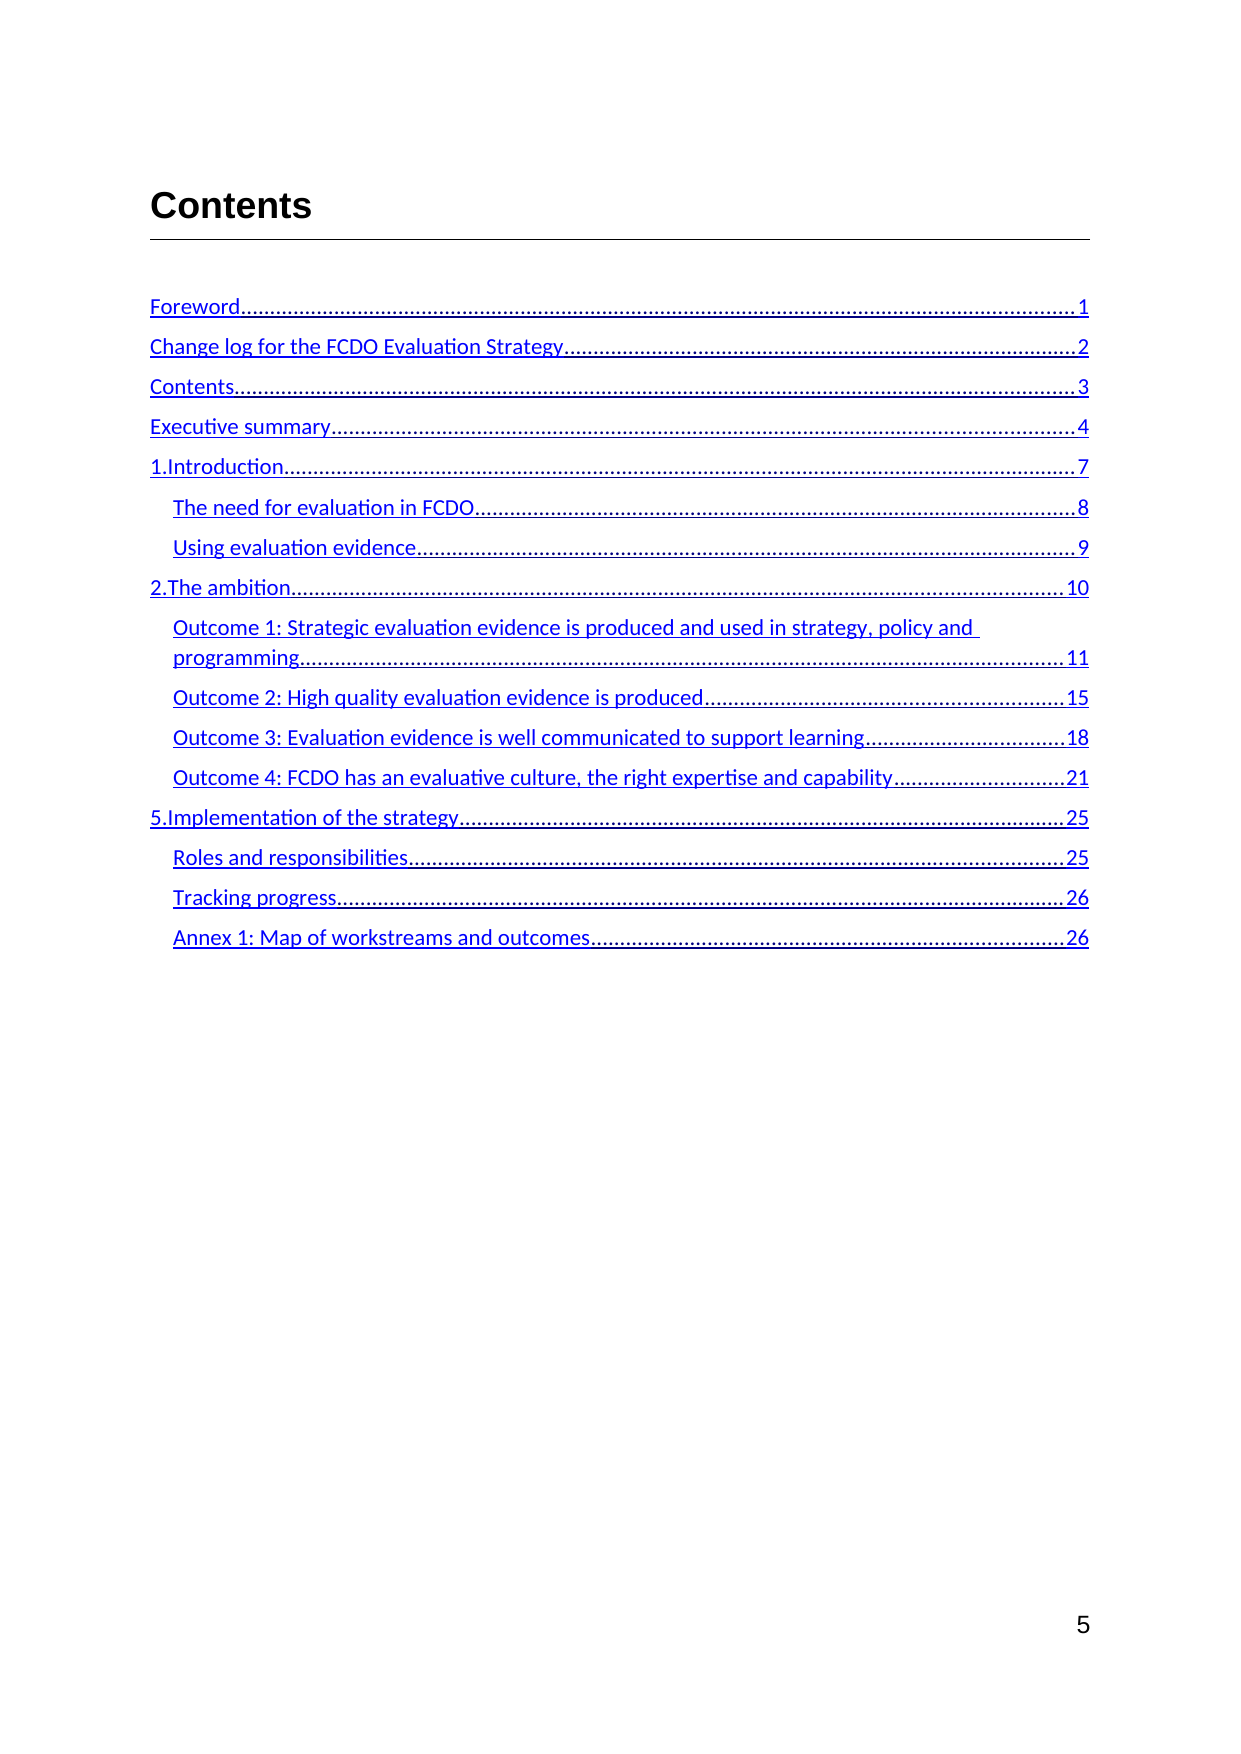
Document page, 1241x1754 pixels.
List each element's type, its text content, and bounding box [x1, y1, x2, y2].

text Executive summary 4 [150, 412, 1090, 440]
text Outcome 3: Evaluation evidence is well communicated to support learning 18 [173, 723, 1090, 751]
text Using evaluation evidence 9 [173, 533, 1090, 561]
text The need for evaluation in FCDO 8 [173, 493, 1090, 521]
text Tracking progress 26 [173, 883, 1090, 911]
text Outcome 2: High quality evaluation evidence is produced 15 [173, 683, 1090, 711]
text Roles and responsibilities 25 [173, 843, 1090, 871]
text Outcome 4: FCDO has an evaluative culture, the right expertise and capability 21 [173, 763, 1090, 791]
text Change log for the FCDO Evaluation Strategy 2 [150, 332, 1090, 360]
text Contents 3 [150, 372, 1090, 400]
text 1. Introduction 7 [150, 452, 1090, 481]
text Outcome 1: Strategic evaluation evidence is produced and used in strategy, policy and programming 11 [173, 613, 1090, 671]
text 2. The ambition 10 [150, 573, 1090, 601]
text 5. Implementation of the strategy 25 [150, 803, 1090, 831]
text Annex 1: Map of workstreams and outcomes 26 [173, 923, 1090, 951]
text Foreword 1 [150, 292, 1090, 320]
subtitle Contents [150, 183, 1090, 239]
